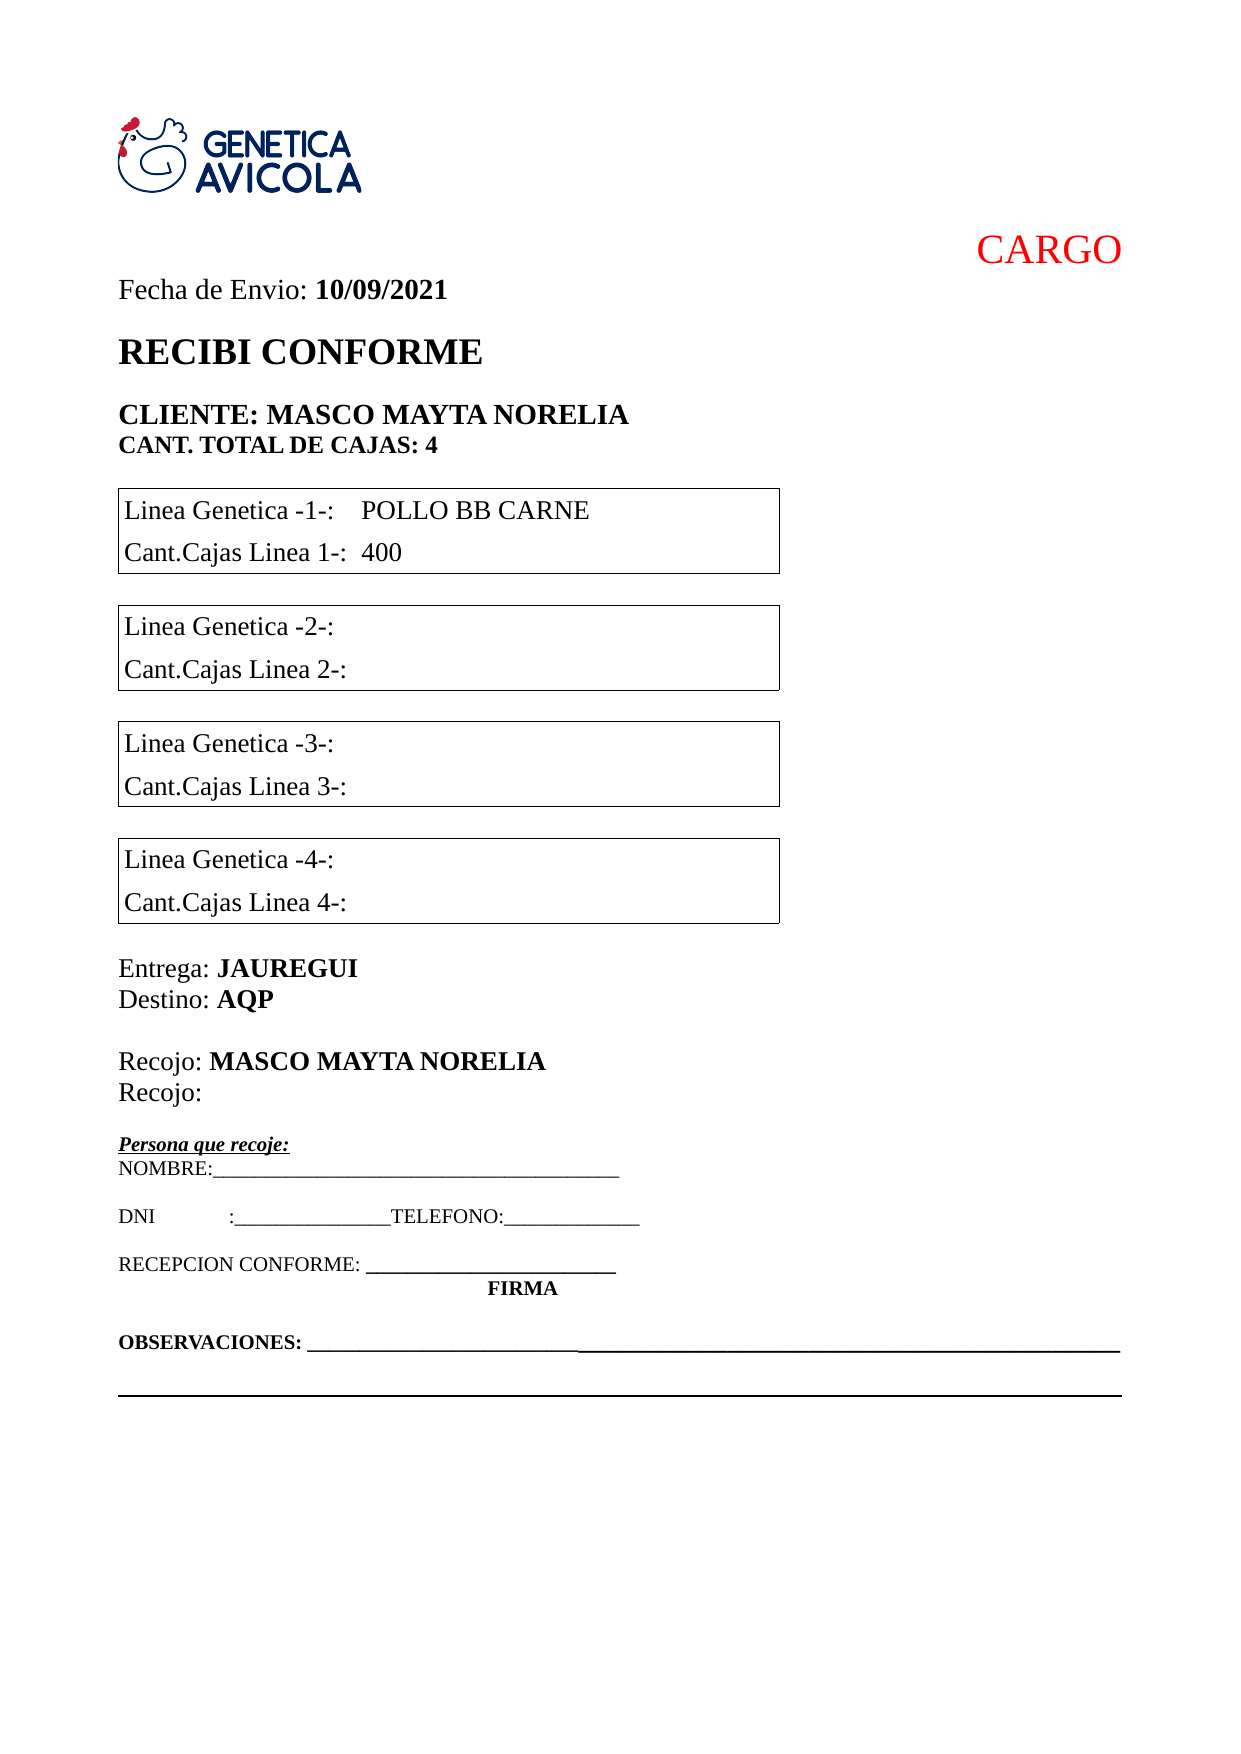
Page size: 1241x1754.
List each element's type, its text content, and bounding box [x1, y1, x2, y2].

table_cell [356, 839, 779, 880]
text NOMBRE:_______________________________________ [118, 1156, 1122, 1180]
table_cell [356, 574, 779, 604]
table_cell [118, 807, 356, 838]
table_cell Linea Genetica -2-: [119, 606, 356, 647]
table_cell Cant.Cajas Linea 2-: [119, 647, 356, 690]
text DNI :_______________TELEFONO:_____________ [118, 1204, 1122, 1228]
table_cell [356, 647, 779, 690]
table_header POLLO BB CARNE [356, 489, 779, 531]
text RECEPCION CONFORME: ________________________ [118, 1252, 1122, 1276]
text CARGO [118, 224, 1122, 272]
table_cell Cant.Cajas Linea 1-: [119, 531, 356, 573]
picture [117, 117, 362, 193]
text Persona que recoje: [118, 1132, 1122, 1156]
table_cell [118, 691, 356, 721]
table_cell [356, 691, 779, 721]
table_cell [118, 574, 356, 604]
text Fecha de Envio: 10/09/2021 [118, 272, 1122, 306]
table_cell Cant.Cajas Linea 4-: [119, 880, 356, 923]
table_cell 400 [356, 531, 779, 573]
text OBSERVACIONES: __________________________________________________________________ [118, 1324, 1122, 1355]
table_cell Linea Genetica -3-: [119, 722, 356, 764]
table_cell [356, 606, 779, 647]
text Entrega: JAUREGUI [118, 952, 1122, 983]
text RECIBI CONFORME [118, 330, 1122, 373]
text Recojo: [118, 1076, 1122, 1108]
text CLIENTE: MASCO MAYTA NORELIA [118, 397, 1122, 431]
text CANT. TOTAL DE CAJAS: 4 [118, 431, 1122, 459]
table_cell [356, 764, 779, 806]
text Destino: AQP [118, 983, 1122, 1014]
table_cell [356, 807, 779, 838]
text Recojo: MASCO MAYTA NORELIA [118, 1045, 1122, 1076]
table_cell Cant.Cajas Linea 3-: [119, 764, 356, 806]
text FIRMA [118, 1276, 1122, 1300]
table_cell [356, 880, 779, 923]
table_cell Linea Genetica -4-: [119, 839, 356, 880]
table_header Linea Genetica -1-: [119, 489, 356, 531]
table_cell [356, 722, 779, 764]
